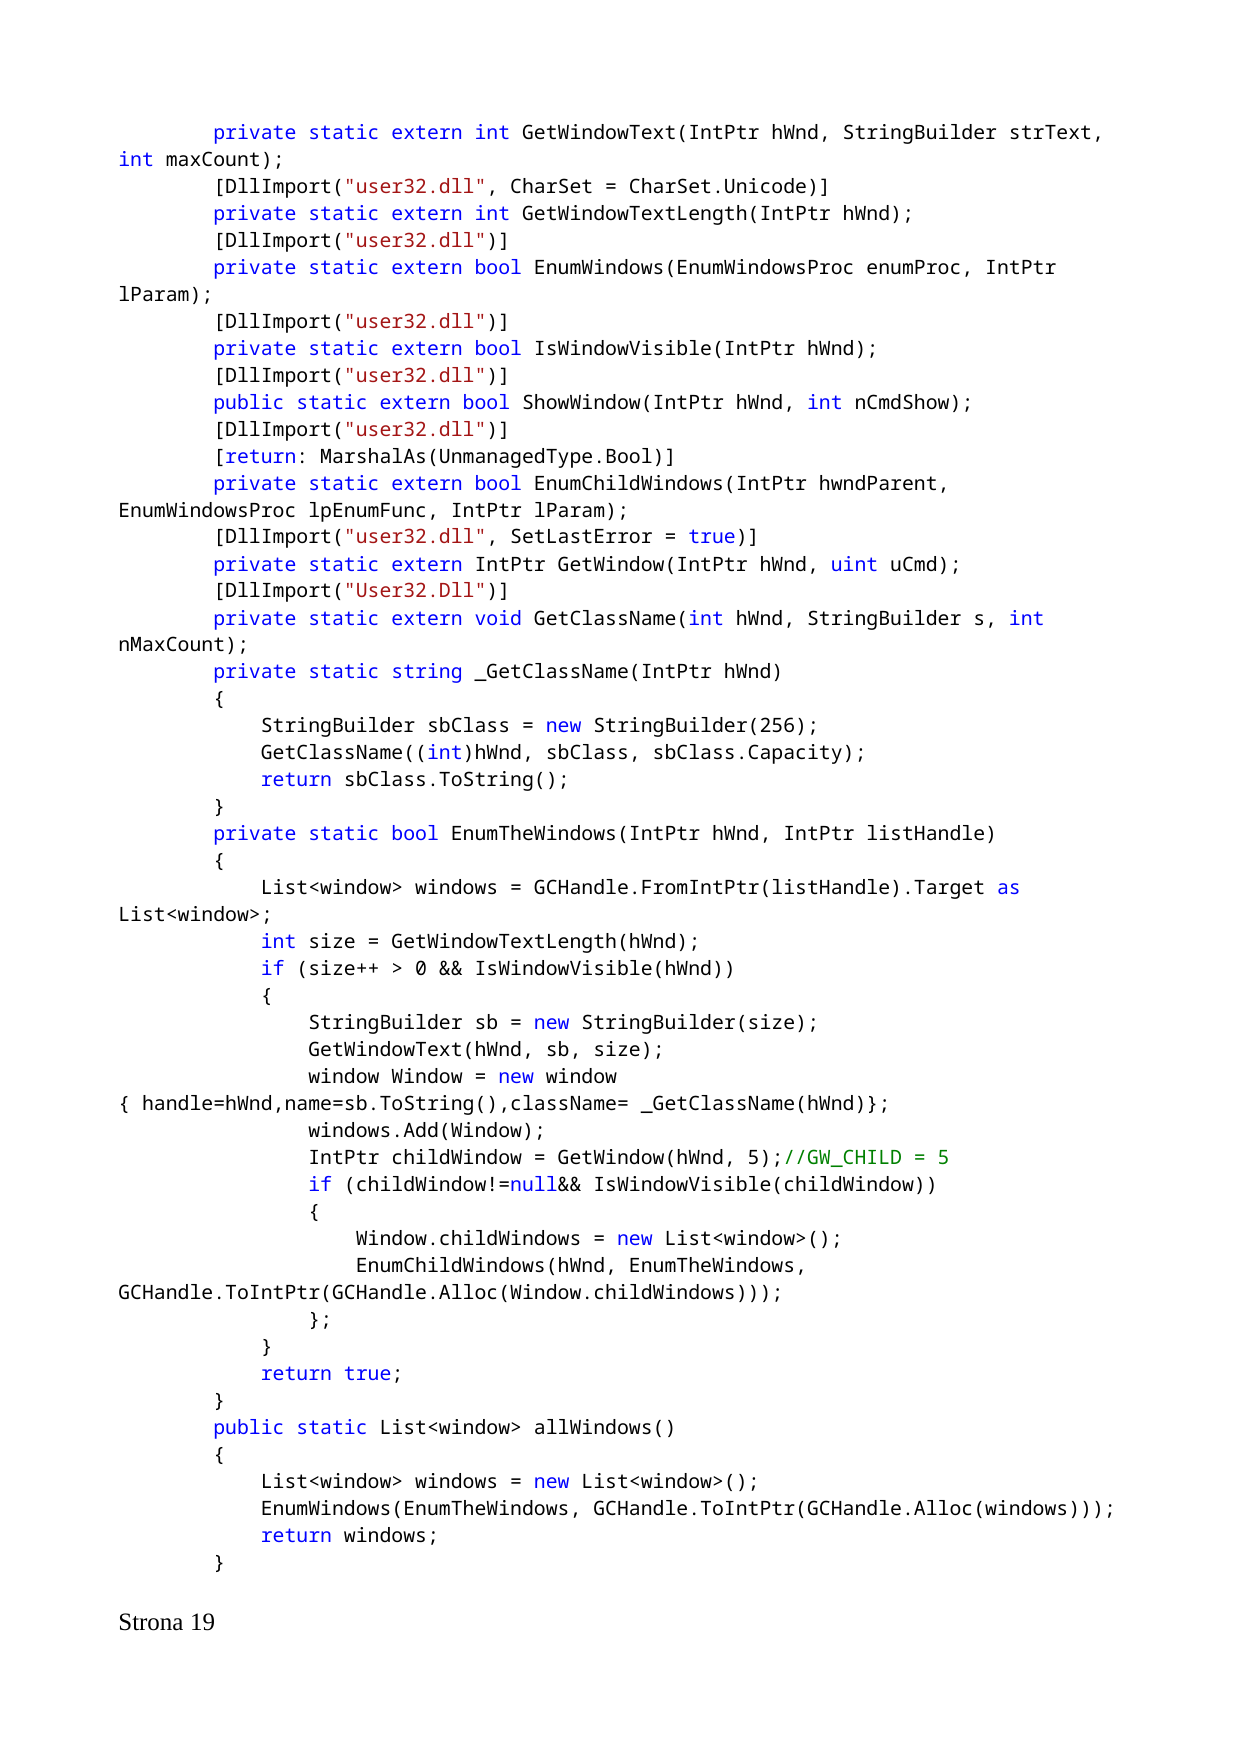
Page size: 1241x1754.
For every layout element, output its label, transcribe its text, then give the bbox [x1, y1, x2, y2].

text { [118, 847, 1122, 873]
text private static extern void GetClassName(int hWnd, StringBuilder s, int nMaxCount); [118, 604, 1122, 658]
text if (size++ > 0 && IsWindowVisible(hWnd)) [118, 954, 1122, 981]
text windows.Add(Window); [118, 1116, 1122, 1143]
text if (childWindow!=null&& IsWindowVisible(childWindow)) [118, 1170, 1122, 1197]
text } [118, 1386, 1122, 1413]
text GetClassName((int)hWnd, sbClass, sbClass.Capacity); [118, 739, 1122, 766]
text [DllImport("User32.Dll")] [118, 577, 1122, 604]
text private static extern bool EnumWindows(EnumWindowsProc enumProc, IntPtr lParam); [118, 253, 1122, 307]
text EnumChildWindows(hWnd, EnumTheWindows, GCHandle.ToIntPtr(GCHandle.Alloc(Window.childWindows))); [118, 1251, 1122, 1305]
text { [118, 1197, 1122, 1224]
text GetWindowText(hWnd, sb, size); [118, 1035, 1122, 1062]
text StringBuilder sbClass = new StringBuilder(256); [118, 712, 1122, 739]
text List<window> windows = new List<window>(); [118, 1467, 1122, 1494]
text [DllImport("user32.dll", SetLastError = true)] [118, 523, 1122, 550]
text [DllImport("user32.dll")] [118, 415, 1122, 442]
text [DllImport("user32.dll")] [118, 226, 1122, 253]
text private static extern IntPtr GetWindow(IntPtr hWnd, uint uCmd); [118, 550, 1122, 577]
text Window.childWindows = new List<window>(); [118, 1224, 1122, 1251]
text [DllImport("user32.dll", CharSet = CharSet.Unicode)] [118, 172, 1122, 199]
text [DllImport("user32.dll")] [118, 361, 1122, 388]
text [DllImport("user32.dll")] [118, 307, 1122, 334]
text return sbClass.ToString(); [118, 766, 1122, 793]
text }; [118, 1305, 1122, 1332]
text public static List<window> allWindows() [118, 1413, 1122, 1440]
text private static bool EnumTheWindows(IntPtr hWnd, IntPtr listHandle) [118, 819, 1122, 847]
text { [118, 685, 1122, 712]
text { [118, 1440, 1122, 1467]
text } [118, 1332, 1122, 1359]
text return windows; [118, 1521, 1122, 1548]
text public static extern bool ShowWindow(IntPtr hWnd, int nCmdShow); [118, 388, 1122, 415]
text window Window = new window { handle=hWnd,name=sb.ToString(),className= _GetClassName(hWnd)}; [118, 1062, 1122, 1116]
text List<window> windows = GCHandle.FromIntPtr(listHandle).Target as List<window>; [118, 873, 1122, 927]
text StringBuilder sb = new StringBuilder(size); [118, 1008, 1122, 1035]
text int size = GetWindowTextLength(hWnd); [118, 927, 1122, 954]
text private static extern int GetWindowTextLength(IntPtr hWnd); [118, 199, 1122, 226]
text EnumWindows(EnumTheWindows, GCHandle.ToIntPtr(GCHandle.Alloc(windows))); [118, 1494, 1122, 1521]
text } [118, 793, 1122, 819]
text private static string _GetClassName(IntPtr hWnd) [118, 658, 1122, 685]
text } [118, 1548, 1122, 1575]
text { [118, 981, 1122, 1008]
text private static extern bool EnumChildWindows(IntPtr hwndParent, EnumWindowsProc lpEnumFunc, IntPtr lParam); [118, 469, 1122, 523]
text [return: MarshalAs(UnmanagedType.Bool)] [118, 442, 1122, 469]
text IntPtr childWindow = GetWindow(hWnd, 5);//GW_CHILD = 5 [118, 1143, 1122, 1170]
text private static extern bool IsWindowVisible(IntPtr hWnd); [118, 334, 1122, 361]
text return true; [118, 1359, 1122, 1386]
text private static extern int GetWindowText(IntPtr hWnd, StringBuilder strText, int maxCount); [118, 118, 1122, 172]
